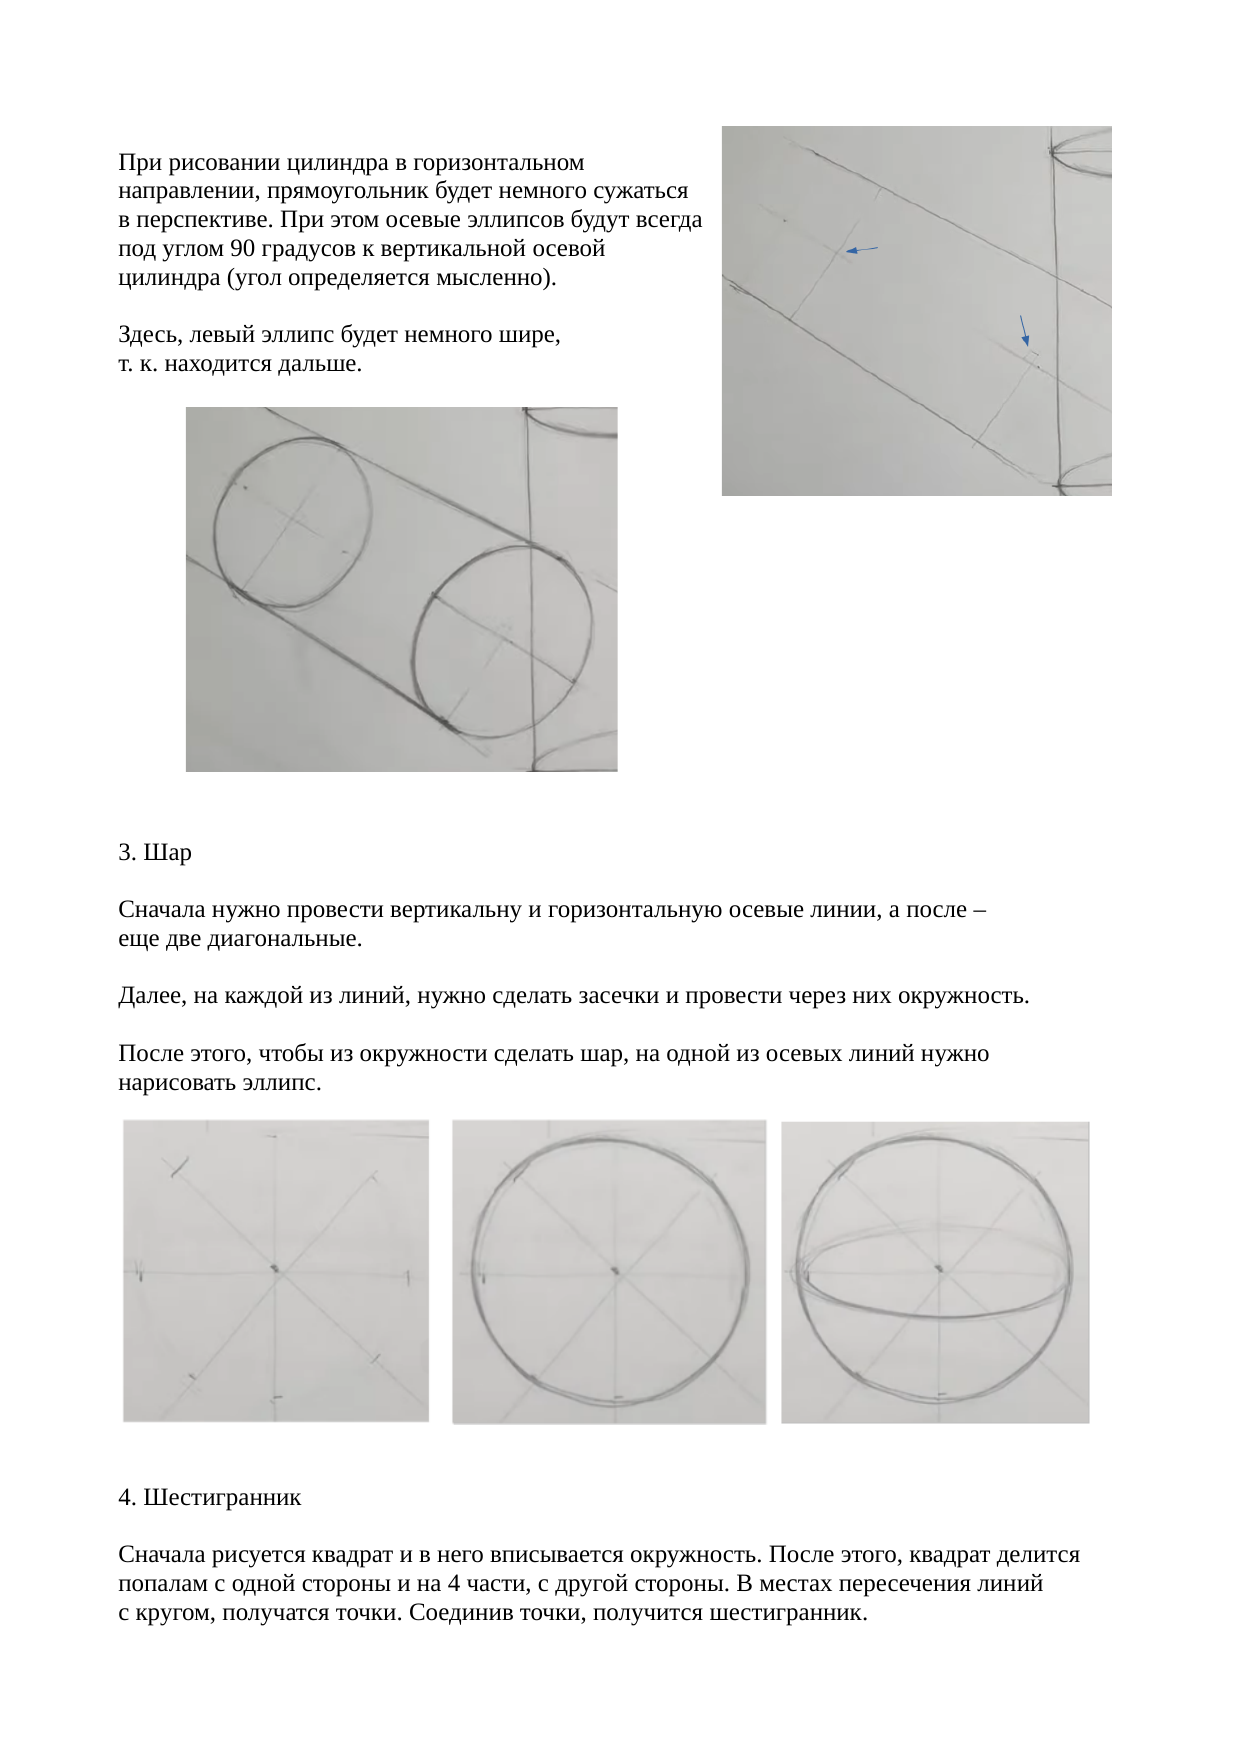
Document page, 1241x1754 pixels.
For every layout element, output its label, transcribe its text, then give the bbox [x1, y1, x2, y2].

text После этого, чтобы из окружности сделать шар, на одной из осевых линий нужно [118, 1038, 1122, 1067]
picture [121, 1119, 1091, 1425]
text Здесь, левый эллипс будет немного шире, [118, 319, 721, 348]
text нарисовать эллипс. [118, 1067, 1122, 1096]
text цилиндра (угол определяется мысленно). [118, 262, 721, 291]
text еще две диагональные. [118, 923, 1122, 952]
text 3. Шар [118, 837, 1122, 866]
text Сначала нужно провести вертикальну и горизонтальную осевые линии, а после – [118, 894, 1122, 923]
text Сначала рисуется квадрат и в него вписывается окружность. После этого, квадрат делится попалам с одной стороны и на 4 части, с другой стороны. В местах пересечения линий [118, 1539, 1122, 1597]
picture [185, 407, 618, 772]
text т. к. находится дальше. [118, 348, 721, 377]
text с кругом, получатся точки. Соединив точки, получится шестигранник. [118, 1597, 1122, 1626]
picture [721, 126, 1112, 496]
text При рисовании цилиндра в горизонтальном направлении, прямоугольник будет немного сужаться [118, 147, 721, 204]
text Далее, на каждой из линий, нужно сделать засечки и провести через них окружность. [118, 981, 1122, 1009]
text 4. Шестигранник [118, 1482, 1122, 1511]
text в перспективе. При этом осевые эллипсов будут всегда под углом 90 градусов к вертикальной осевой [118, 204, 721, 262]
